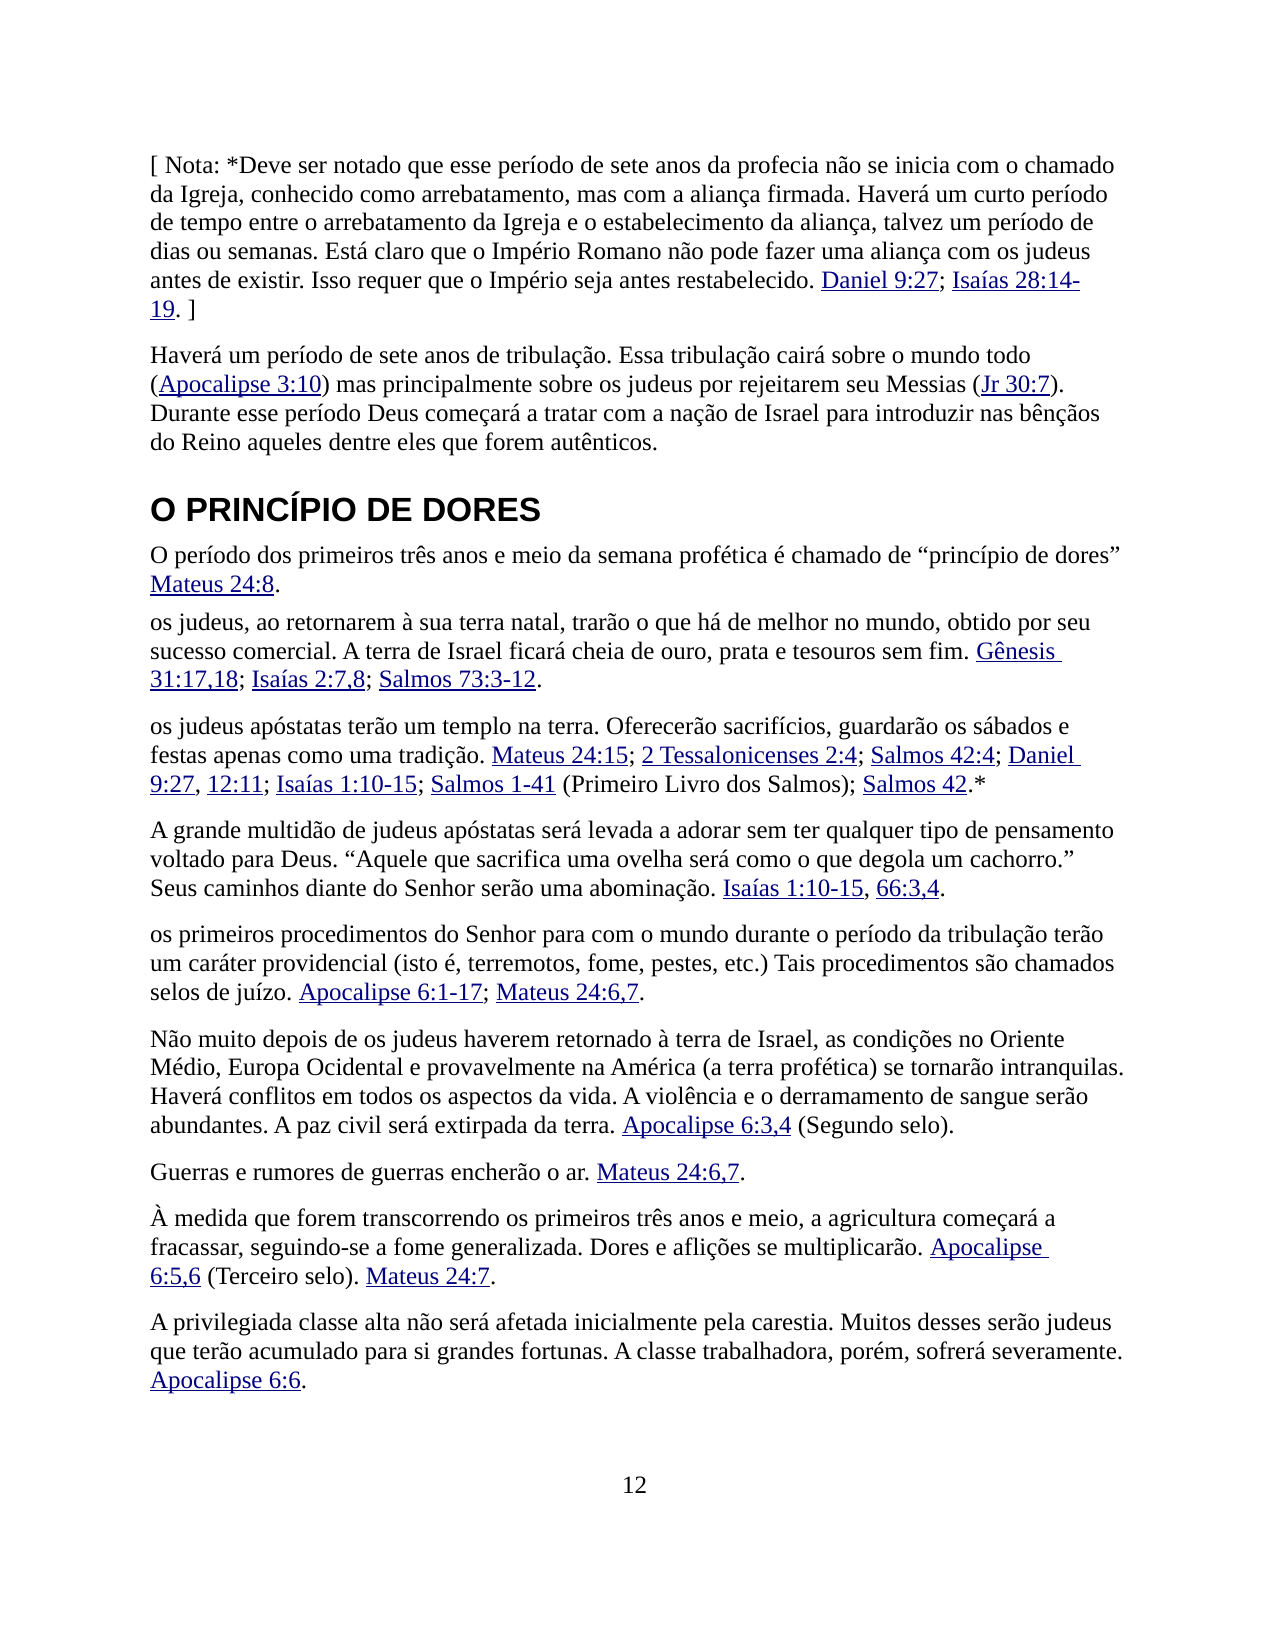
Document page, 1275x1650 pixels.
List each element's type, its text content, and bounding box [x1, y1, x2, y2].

text A privilegiada classe alta não será afetada inicialmente pela carestia. Muitos desses serão judeus que terão acumulado para si grandes fortunas. A classe trabalhadora, porém, sofrerá severamente. Apocalipse 6:6. [150, 1307, 1125, 1394]
text Não muito depois de os judeus haverem retornado à terra de Israel, as condições no Oriente Médio, Europa Ocidental e provavelmente na América (a terra profética) se tornarão intranquilas. Haverá conflitos em todos os aspectos da vida. A violência e o derramamento de sangue serão abundantes. A paz civil será extirpada da terra. Apocalipse 6:3,4 (Segundo selo). [150, 1024, 1125, 1139]
subtitle O PRINCÍPIO DE DORES [150, 489, 1125, 528]
text Haverá um período de sete anos de tribulação. Essa tribulação cairá sobre o mundo todo (Apocalipse 3:10) mas principalmente sobre os judeus por rejeitarem seu Messias (Jr 30:7). Durante esse período Deus começará a tratar com a nação de Israel para introduzir nas bênçãos do Reino aqueles dentre eles que forem autênticos. [150, 340, 1125, 455]
text os primeiros procedimentos do Senhor para com o mundo durante o período da tribulação terão um caráter providencial (isto é, terremotos, fome, pestes, etc.) Tais procedimentos são chamados selos de juízo. Apocalipse 6:1-17; Mateus 24:6,7. [150, 919, 1125, 1006]
text O período dos primeiros três anos e meio da semana profética é chamado de “princípio de dores” Mateus 24:8. [150, 541, 1125, 598]
text [ Nota: *Deve ser notado que esse período de sete anos da profecia não se inicia com o chamado da Igreja, conhecido como arrebatamento, mas com a aliança firmada. Haverá um curto período de tempo entre o arrebatamento da Igreja e o estabelecimento da aliança, talvez um período de dias ou semanas. Está claro que o Império Romano não pode fazer uma aliança com os judeus antes de existir. Isso requer que o Império seja antes restabelecido. Daniel 9:27; Isaías 28:14-19. ] [150, 150, 1125, 322]
text À medida que forem transcorrendo os primeiros três anos e meio, a agricultura começará a fracassar, seguindo-se a fome generalizada. Dores e aflições se multiplicarão. Apocalipse 6:5,6 (Terceiro selo). Mateus 24:7. [150, 1203, 1125, 1289]
text os judeus, ao retornarem à sua terra natal, trarão o que há de melhor no mundo, obtido por seu sucesso comercial. A terra de Israel ficará cheia de ouro, prata e tesouros sem fim. Gênesis 31:17,18; Isaías 2:7,8; Salmos 73:3-12. [150, 607, 1125, 693]
text A grande multidão de judeus apóstatas será levada a adorar sem ter qualquer tipo de pensamento voltado para Deus. “Aquele que sacrifica uma ovelha será como o que degola um cachorro.” Seus caminhos diante do Senhor serão uma abominação. Isaías 1:10-15, 66:3,4. [150, 815, 1125, 902]
text Guerras e rumores de guerras encherão o ar. Mateus 24:6,7. [150, 1157, 1125, 1185]
text os judeus apóstatas terão um templo na terra. Oferecerão sacrifícios, guardarão os sábados e festas apenas como uma tradição. Mateus 24:15; 2 Tessalonicenses 2:4; Salmos 42:4; Daniel 9:27, 12:11; Isaías 1:10-15; Salmos 1-41 (Primeiro Livro dos Salmos); Salmos 42.* [150, 711, 1125, 797]
